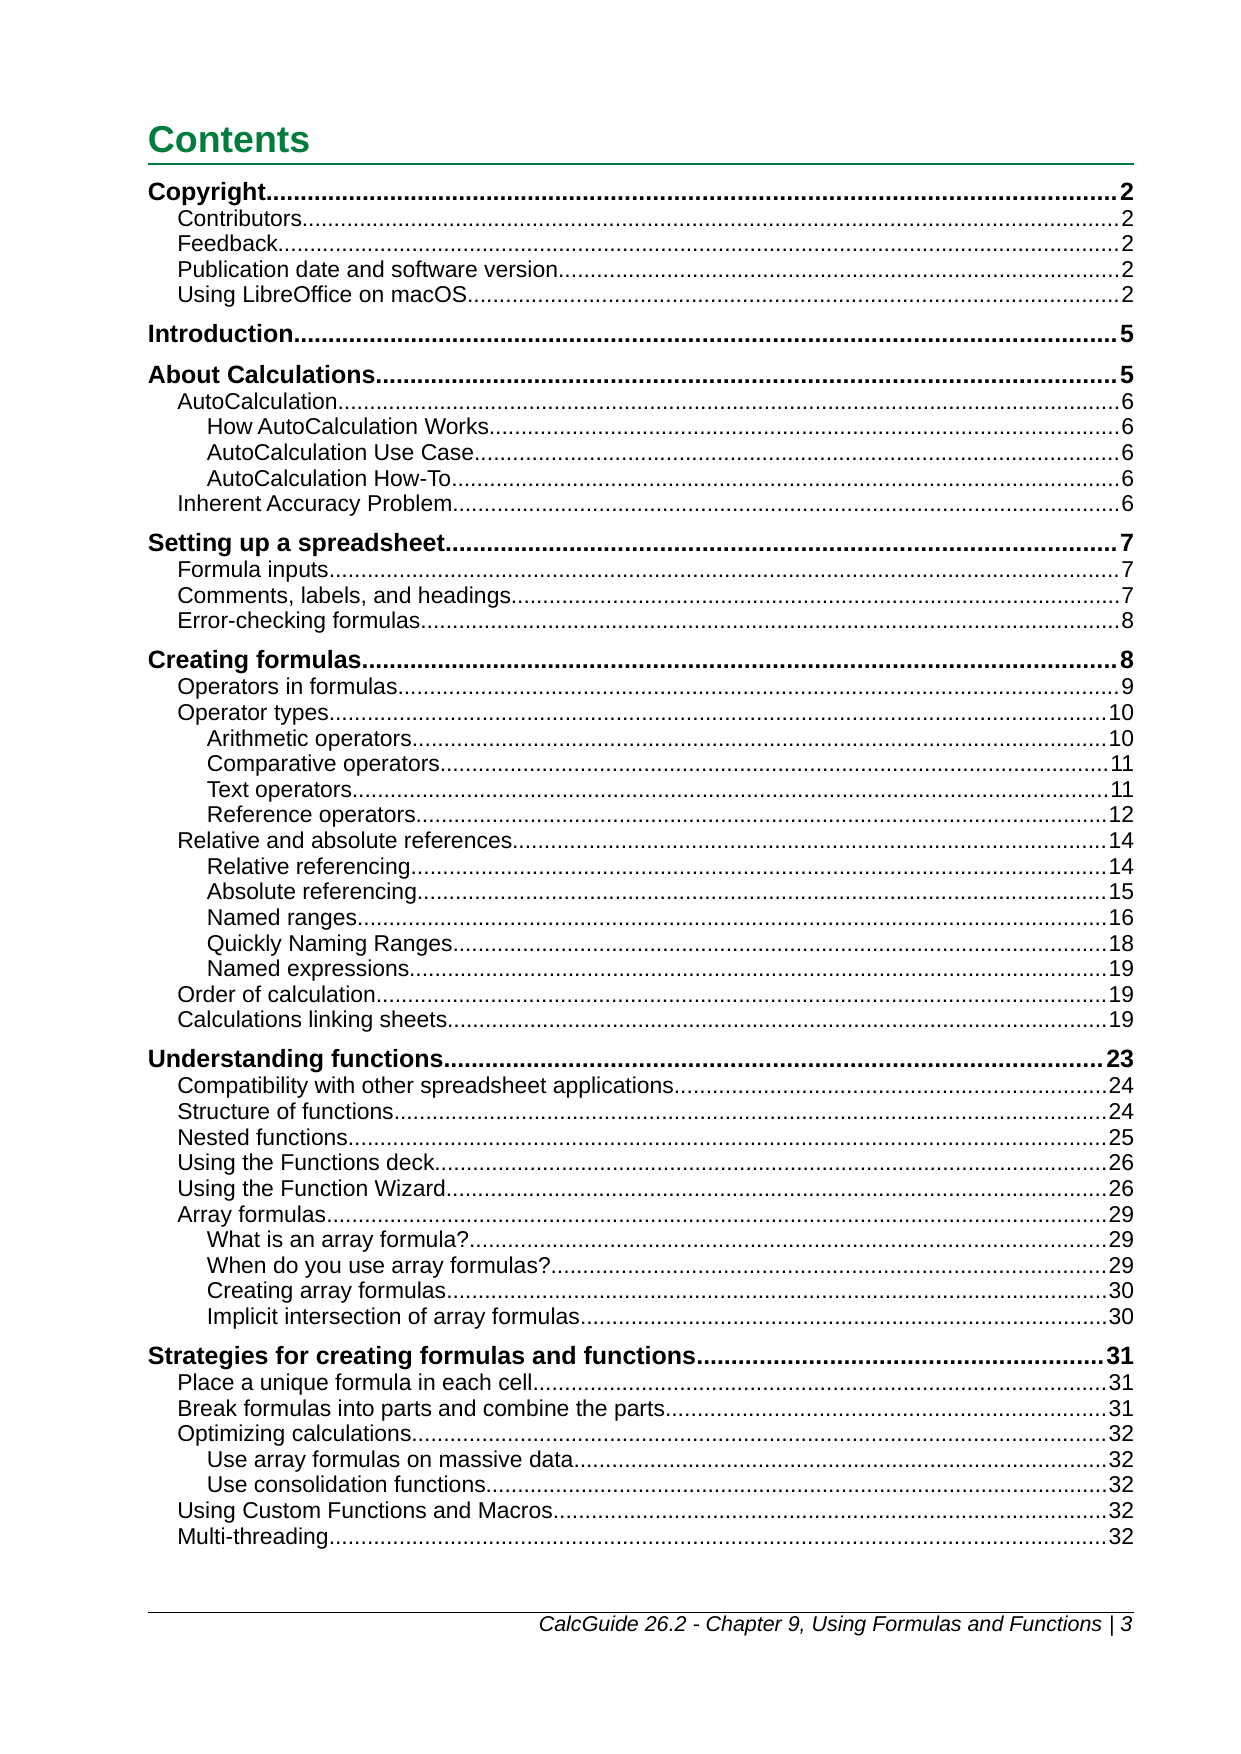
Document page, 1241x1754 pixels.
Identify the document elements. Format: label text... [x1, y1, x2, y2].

text Place a unique formula in each cell 31 [177, 1370, 1134, 1395]
subtitle Contents [148, 118, 1134, 163]
text Text operators 11 [207, 777, 1134, 802]
text Introduction 5 [148, 320, 1134, 348]
text Creating array formulas 30 [207, 1278, 1134, 1304]
text Comparative operators 11 [207, 751, 1134, 777]
text When do you use array formulas? 29 [207, 1252, 1134, 1278]
text Nested functions 25 [177, 1124, 1134, 1150]
text Calculations linking sheets 19 [177, 1007, 1134, 1033]
text Multi-threading 32 [177, 1523, 1134, 1549]
text Use consolidation functions 32 [207, 1472, 1134, 1498]
text Understanding functions 23 [148, 1045, 1134, 1073]
text AutoCalculation How-To 6 [207, 465, 1134, 491]
text Use array formulas on massive data 32 [207, 1447, 1134, 1472]
text Quickly Naming Ranges 18 [207, 930, 1134, 956]
text Named ranges 16 [207, 905, 1134, 930]
text Strategies for creating formulas and functions 31 [148, 1342, 1134, 1370]
text Array formulas 29 [177, 1201, 1134, 1227]
text Optimizing calculations 32 [177, 1421, 1134, 1447]
text AutoCalculation Use Case 6 [207, 440, 1134, 465]
text Structure of functions 24 [177, 1099, 1134, 1124]
text Operator types 10 [177, 700, 1134, 725]
text Formula inputs 7 [177, 557, 1134, 582]
text Creating formulas 8 [148, 646, 1134, 674]
text Using LibreOffice on macOS 2 [177, 282, 1134, 308]
text Operators in formulas 9 [177, 674, 1134, 700]
text Absolute referencing 15 [207, 879, 1134, 905]
text Break formulas into parts and combine the parts 31 [177, 1395, 1134, 1421]
text About Calculations 5 [148, 361, 1134, 388]
text Implicit intersection of array formulas 30 [207, 1304, 1134, 1329]
text Contributors 2 [177, 205, 1134, 231]
text Order of calculation 19 [177, 982, 1134, 1007]
text Arithmetic operators 10 [207, 725, 1134, 751]
text Error-checking formulas 8 [177, 608, 1134, 634]
text Publication date and software version 2 [177, 257, 1134, 282]
text Inherent Accuracy Problem 6 [177, 491, 1134, 517]
text AutoCalculation 6 [177, 388, 1134, 414]
text How AutoCalculation Works 6 [207, 414, 1134, 440]
text Feedback 2 [177, 231, 1134, 257]
text Compatibility with other spreadsheet applications 24 [177, 1073, 1134, 1099]
text What is an array formula? 29 [207, 1227, 1134, 1252]
text Reference operators 12 [207, 802, 1134, 828]
text Using the Functions deck 26 [177, 1150, 1134, 1176]
text Copyright 2 [148, 177, 1134, 205]
text Using Custom Functions and Macros 32 [177, 1498, 1134, 1523]
text Setting up a spreadsheet 7 [148, 529, 1134, 557]
text Relative and absolute references 14 [177, 828, 1134, 853]
text Relative referencing 14 [207, 853, 1134, 879]
text Comments, labels, and headings 7 [177, 582, 1134, 608]
text Using the Function Wizard 26 [177, 1176, 1134, 1201]
text Named expressions 19 [207, 956, 1134, 982]
